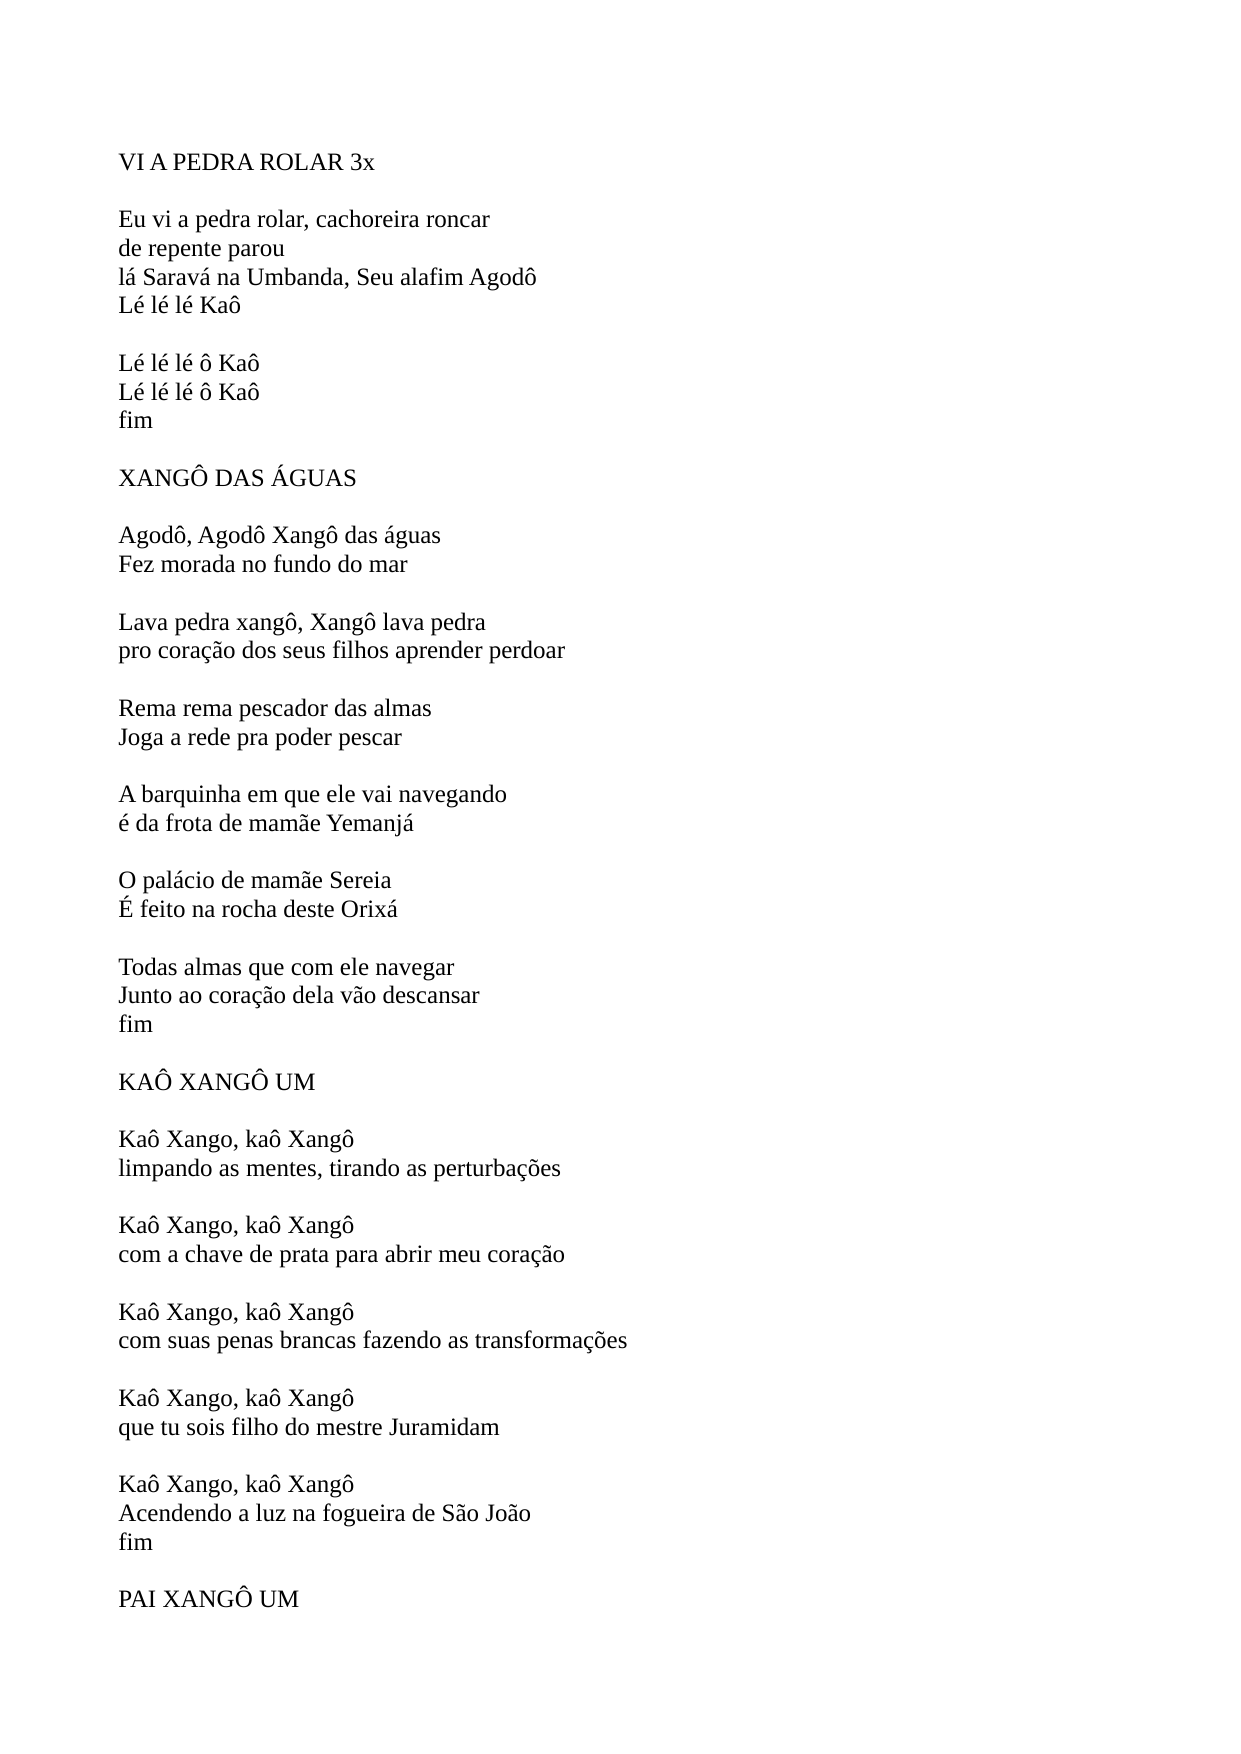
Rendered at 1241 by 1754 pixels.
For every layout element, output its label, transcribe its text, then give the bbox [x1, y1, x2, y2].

text Kaô Xango, kaô Xangô [118, 1297, 1122, 1326]
text O palácio de mamãe Sereia [118, 866, 1122, 894]
text KAÔ XANGÔ UM [118, 1067, 1122, 1096]
text Lé lé lé Kaô [118, 291, 1122, 319]
text que tu sois filho do mestre Juramidam [118, 1412, 1122, 1441]
text Kaô Xango, kaô Xangô [118, 1211, 1122, 1239]
text limpando as mentes, tirando as perturbações [118, 1153, 1122, 1182]
text Lé lé lé ô Kaô [118, 348, 1122, 377]
text Agodô, Agodô Xangô das águas Fez morada no fundo do mar [118, 521, 1122, 578]
text de repente parou [118, 233, 1122, 262]
text Todas almas que com ele navegar [118, 952, 1122, 981]
text Joga a rede pra poder pescar A barquinha em que ele vai navegando [118, 722, 1122, 808]
text XANGÔ DAS ÁGUAS [118, 463, 1122, 492]
text fim [118, 1009, 1122, 1038]
text Lé lé lé ô Kaô [118, 377, 1122, 406]
text com suas penas brancas fazendo as transformações [118, 1326, 1122, 1354]
text Kaô Xango, kaô Xangô [118, 1469, 1122, 1498]
text VI A PEDRA ROLAR 3x [118, 147, 1122, 176]
text Kaô Xango, kaô Xangô [118, 1124, 1122, 1153]
text PAI XANGÔ UM [118, 1584, 1122, 1613]
text Junto ao coração dela vão descansar [118, 981, 1122, 1009]
text Eu vi a pedra rolar, cachoreira roncar [118, 204, 1122, 233]
text Lava pedra xangô, Xangô lava pedra pro coração dos seus filhos aprender perdoar [118, 607, 1122, 664]
text com a chave de prata para abrir meu coração [118, 1239, 1122, 1268]
text fim [118, 406, 1122, 434]
text é da frota de mamãe Yemanjá [118, 808, 1122, 837]
text Acendendo a luz na fogueira de São João [118, 1498, 1122, 1527]
text É feito na rocha deste Orixá [118, 894, 1122, 923]
text Rema rema pescador das almas [118, 693, 1122, 722]
text fim [118, 1527, 1122, 1556]
text Kaô Xango, kaô Xangô [118, 1383, 1122, 1412]
text lá Saravá na Umbanda, Seu alafim Agodô [118, 262, 1122, 291]
